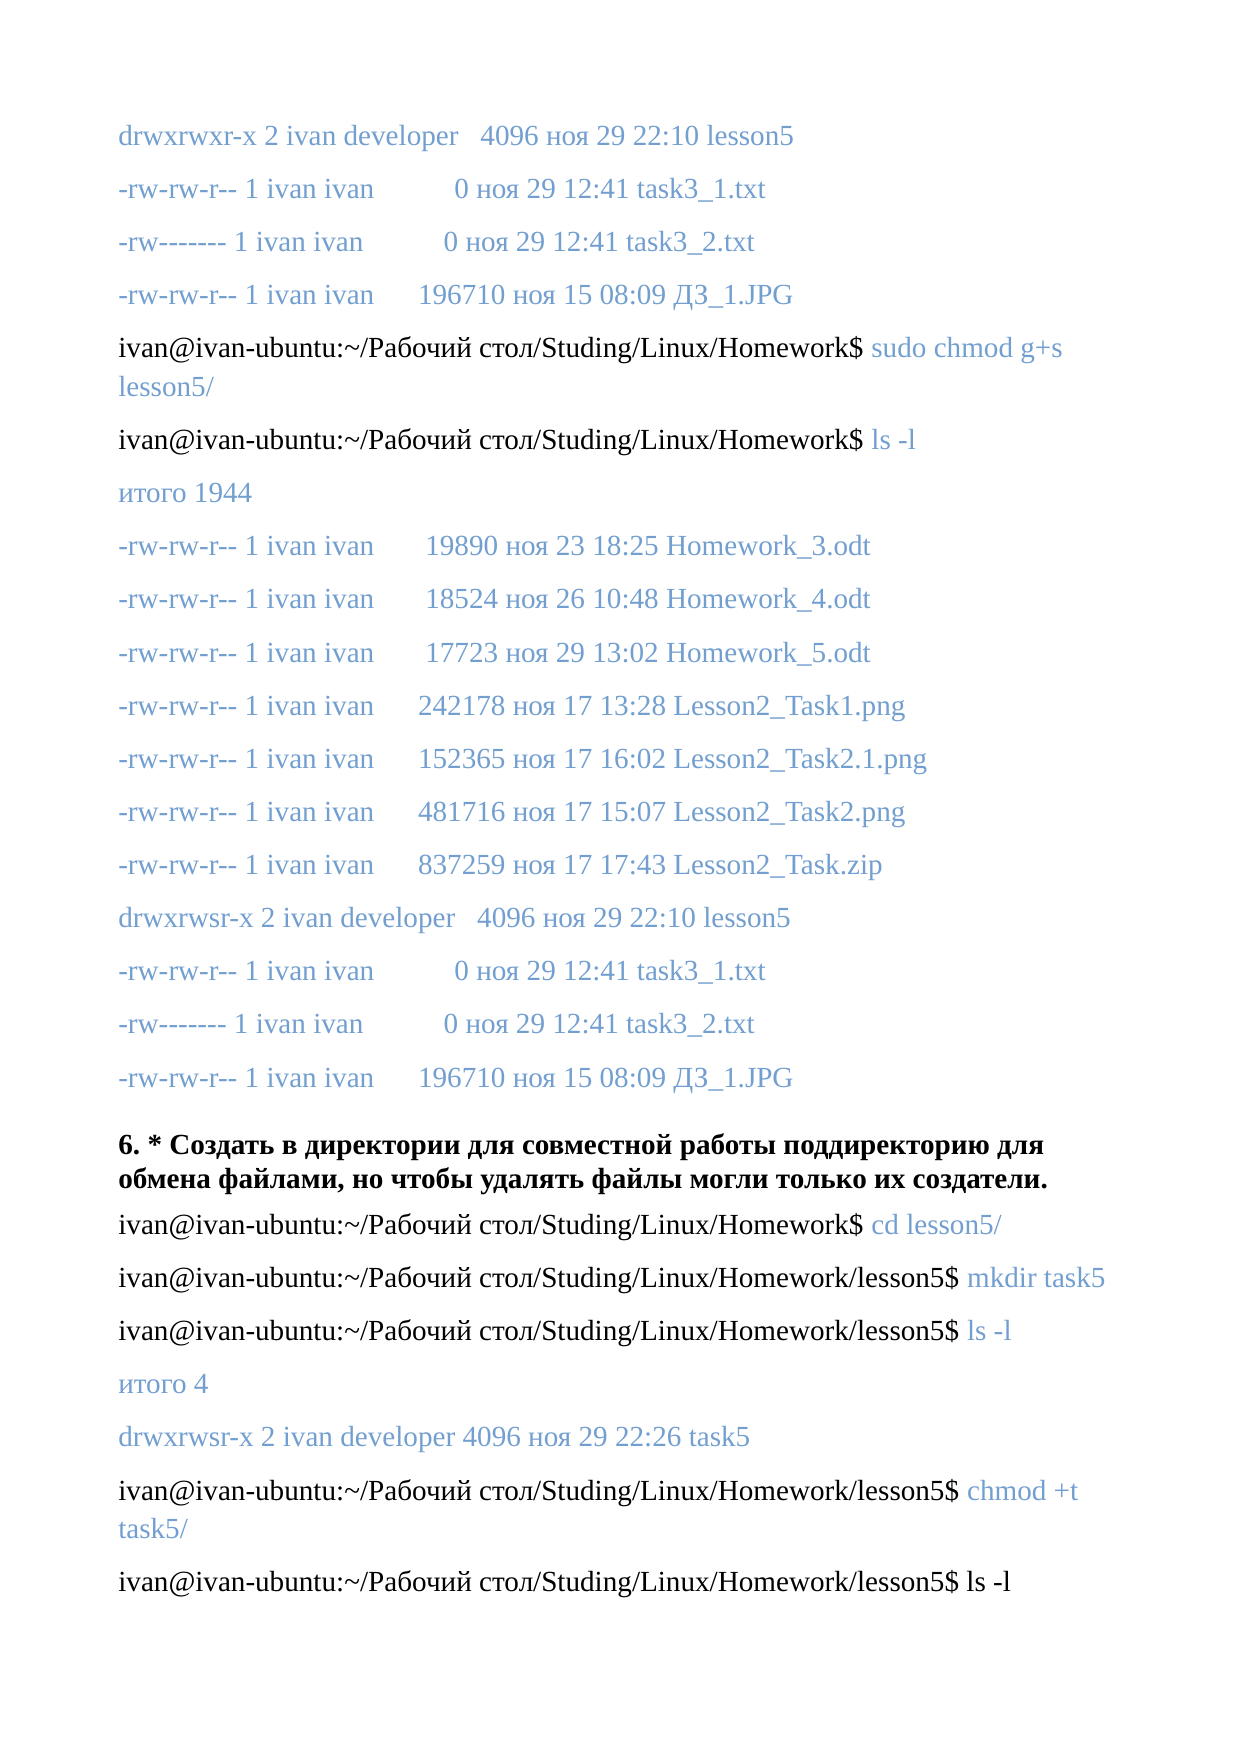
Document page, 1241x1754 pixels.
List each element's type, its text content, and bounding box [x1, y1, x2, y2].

text ivan@ivan-ubuntu:~/Рабочий стол/Studing/Linux/Homework$ cd lesson5/ [118, 1207, 1122, 1241]
text -rw-rw-r-- 1 ivan ivan 18524 ноя 26 10:48 Homework_4.odt [118, 582, 1122, 615]
text -rw-rw-r-- 1 ivan ivan 481716 ноя 17 15:07 Lesson2_Task2.png [118, 794, 1122, 828]
text ivan@ivan-ubuntu:~/Рабочий стол/Studing/Linux/Homework$ ls -l [118, 422, 1122, 456]
text drwxrwsr-x 2 ivan developer 4096 ноя 29 22:10 lesson5 [118, 900, 1122, 934]
text drwxrwsr-x 2 ivan developer 4096 ноя 29 22:26 task5 [118, 1419, 1122, 1453]
text -rw------- 1 ivan ivan 0 ноя 29 12:41 task3_2.txt [118, 224, 1122, 258]
text drwxrwxr-x 2 ivan developer 4096 ноя 29 22:10 lesson5 [118, 118, 1122, 152]
text -rw-rw-r-- 1 ivan ivan 837259 ноя 17 17:43 Lesson2_Task.zip [118, 847, 1122, 881]
text -rw-rw-r-- 1 ivan ivan 0 ноя 29 12:41 task3_1.txt [118, 171, 1122, 205]
text -rw------- 1 ivan ivan 0 ноя 29 12:41 task3_2.txt [118, 1007, 1122, 1040]
text итого 4 [118, 1366, 1122, 1400]
text ivan@ivan-ubuntu:~/Рабочий стол/Studing/Linux/Homework$ sudo chmod g+s lesson5/ [118, 331, 1122, 403]
text -rw-rw-r-- 1 ivan ivan 152365 ноя 17 16:02 Lesson2_Task2.1.png [118, 741, 1122, 774]
text -rw-rw-r-- 1 ivan ivan 0 ноя 29 12:41 task3_1.txt [118, 953, 1122, 987]
text итого 1944 [118, 475, 1122, 509]
text ivan@ivan-ubuntu:~/Рабочий стол/Studing/Linux/Homework/lesson5$ ls -l [118, 1564, 1122, 1598]
text ivan@ivan-ubuntu:~/Рабочий стол/Studing/Linux/Homework/lesson5$ ls -l [118, 1313, 1122, 1347]
text -rw-rw-r-- 1 ivan ivan 196710 ноя 15 08:09 ДЗ_1.JPG [118, 1060, 1122, 1093]
text -rw-rw-r-- 1 ivan ivan 17723 ноя 29 13:02 Homework_5.odt [118, 635, 1122, 668]
subtitle 6. * Создать в директории для совместной работы поддиректорию для обмена файлами, но чтобы удалять файлы могли только их создатели. [118, 1127, 1122, 1194]
text ivan@ivan-ubuntu:~/Рабочий стол/Studing/Linux/Homework/lesson5$ mkdir task5 [118, 1260, 1122, 1294]
text -rw-rw-r-- 1 ivan ivan 19890 ноя 23 18:25 Homework_3.odt [118, 528, 1122, 562]
text -rw-rw-r-- 1 ivan ivan 242178 ноя 17 13:28 Lesson2_Task1.png [118, 688, 1122, 721]
text -rw-rw-r-- 1 ivan ivan 196710 ноя 15 08:09 ДЗ_1.JPG [118, 277, 1122, 311]
text ivan@ivan-ubuntu:~/Рабочий стол/Studing/Linux/Homework/lesson5$ chmod +t task5/ [118, 1473, 1122, 1545]
